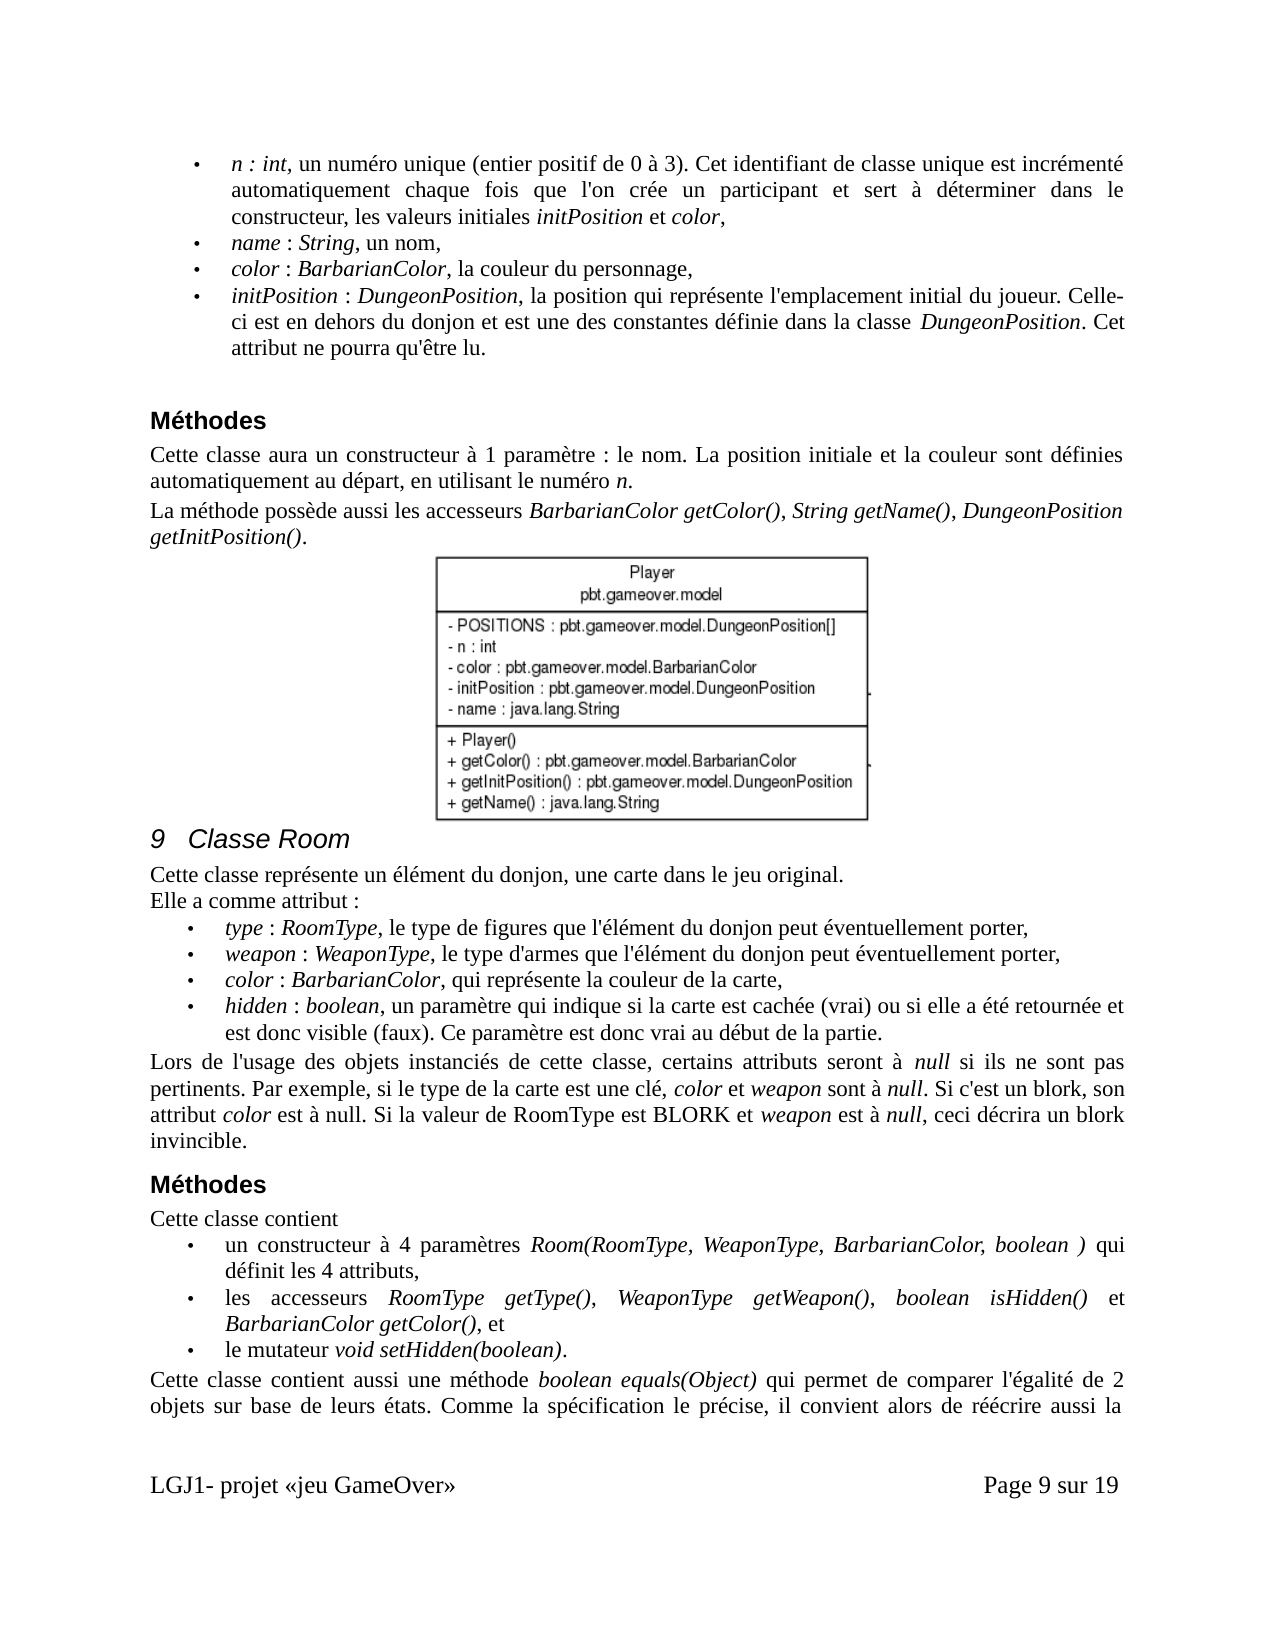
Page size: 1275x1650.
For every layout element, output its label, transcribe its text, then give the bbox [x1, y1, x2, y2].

picture [432, 551, 872, 824]
list name : String, un nom, [193, 229, 1125, 255]
text Lors de l'usage des objets instanciés de cette classe, certains attributs seront à null si ils ne sont pas pertinents. Par exemple, si le type de la carte est une clé, color et weapon sont à null. Si c'est un blork, son attribut color est à null. Si la valeur de RoomType est BLORK et weapon est à null, ceci décrira un blork invincible. [150, 1048, 1125, 1154]
list color : BarbarianColor, la couleur du personnage, [193, 255, 1125, 282]
list les accesseurs RoomType getType(), WeaponType getWeapon(), boolean isHidden() et BarbarianColor getColor(), et [187, 1284, 1125, 1337]
list weapon : WeaponType, le type d'armes que l'élément du donjon peut éventuellement porter, [187, 940, 1125, 966]
subtitle Méthodes [150, 406, 1125, 435]
text Cette classe aura un constructeur à 1 paramètre : le nom. La position initiale et la couleur sont définies automatiquement au départ, en utilisant le numéro n. [150, 441, 1125, 494]
list n : int, un numéro unique (entier positif de 0 à 3). Cet identifiant de classe unique est incrémenté automatiquement chaque fois que l'on crée un participant et sert à déterminer dans le constructeur, les valeurs initiales initPosition et color, [193, 150, 1125, 229]
list type : RoomType, le type de figures que l'élément du donjon peut éventuellement porter, [187, 913, 1125, 940]
text Cette classe représente un élément du donjon, une carte dans le jeu original. [150, 861, 1125, 887]
list le mutateur void setHidden(boolean). [187, 1337, 1125, 1363]
list hidden : boolean, un paramètre qui indique si la carte est cachée (vrai) ou si elle a été retournée et est donc visible (faux). Ce paramètre est donc vrai au début de la partie. [187, 993, 1125, 1045]
list initPosition : DungeonPosition, la position qui représente l'emplacement initial du joueur. Celle-ci est en dehors du donjon et est une des constantes définie dans la classe DungeonPosition. Cet attribut ne pourra qu'être lu. [193, 282, 1125, 361]
text La méthode possède aussi les accesseurs BarbarianColor getColor(), String getName(), DungeonPosition getInitPosition(). [150, 497, 1125, 549]
subtitle Méthodes [150, 1169, 1125, 1198]
list color : BarbarianColor, qui représente la couleur de la carte, [187, 966, 1125, 993]
text Elle a comme attribut : [150, 887, 1125, 913]
text Cette classe contient aussi une méthode boolean equals(Object) qui permet de comparer l'égalité de 2 objets sur base de leurs états. Comme la spécification le précise, il convient alors de réécrire aussi la [150, 1366, 1125, 1418]
subtitle Classe Room [150, 566, 1125, 854]
list un constructeur à 4 paramètres Room(RoomType, WeaponType, BarbarianColor, boolean ) qui définit les 4 attributs, [187, 1231, 1125, 1284]
text Cette classe contient [150, 1205, 1125, 1231]
